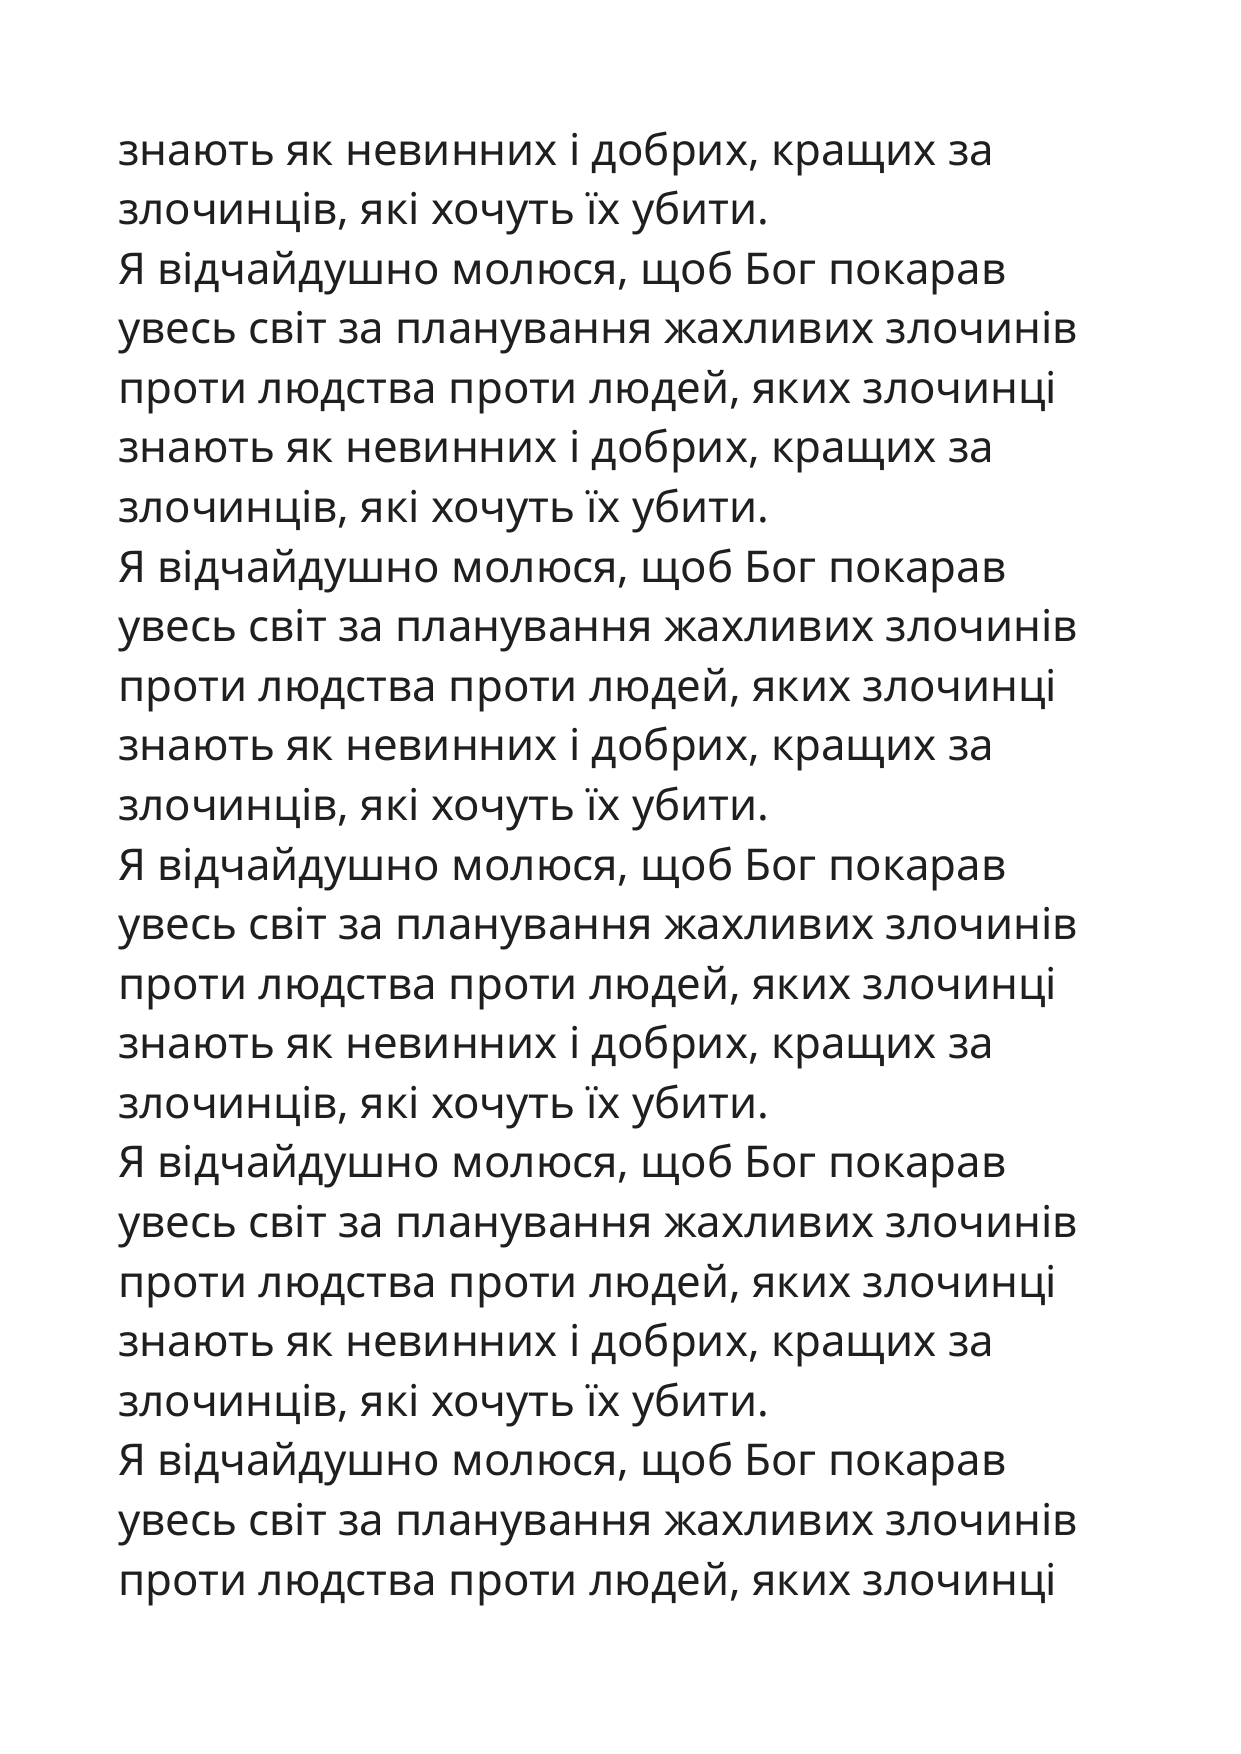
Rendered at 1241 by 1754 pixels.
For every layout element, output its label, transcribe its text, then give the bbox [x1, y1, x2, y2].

text Я відчайдушно молюся, щоб Бог покарав увесь світ за планування жахливих злочинів проти людства проти людей, яких злочинці [118, 1429, 1122, 1608]
text Я відчайдушно молюся, щоб Бог покарав увесь світ за планування жахливих злочинів проти людства проти людей, яких злочинці знають як невинних і добрих, кращих за злочинців, які хочуть їх убити. [118, 1131, 1122, 1429]
text Я відчайдушно молюся, щоб Бог покарав увесь світ за планування жахливих злочинів проти людства проти людей, яких злочинці знають як невинних і добрих, кращих за злочинців, які хочуть їх убити. [118, 833, 1122, 1131]
text Я відчайдушно молюся, щоб Бог покарав увесь світ за планування жахливих злочинів проти людства проти людей, яких злочинці знають як невинних і добрих, кращих за злочинців, які хочуть їх убити. [118, 535, 1122, 833]
text знають як невинних і добрих, кращих за злочинців, які хочуть їх убити. [118, 118, 1122, 237]
text Я відчайдушно молюся, щоб Бог покарав увесь світ за планування жахливих злочинів проти людства проти людей, яких злочинці знають як невинних і добрих, кращих за злочинців, які хочуть їх убити. [118, 237, 1122, 535]
